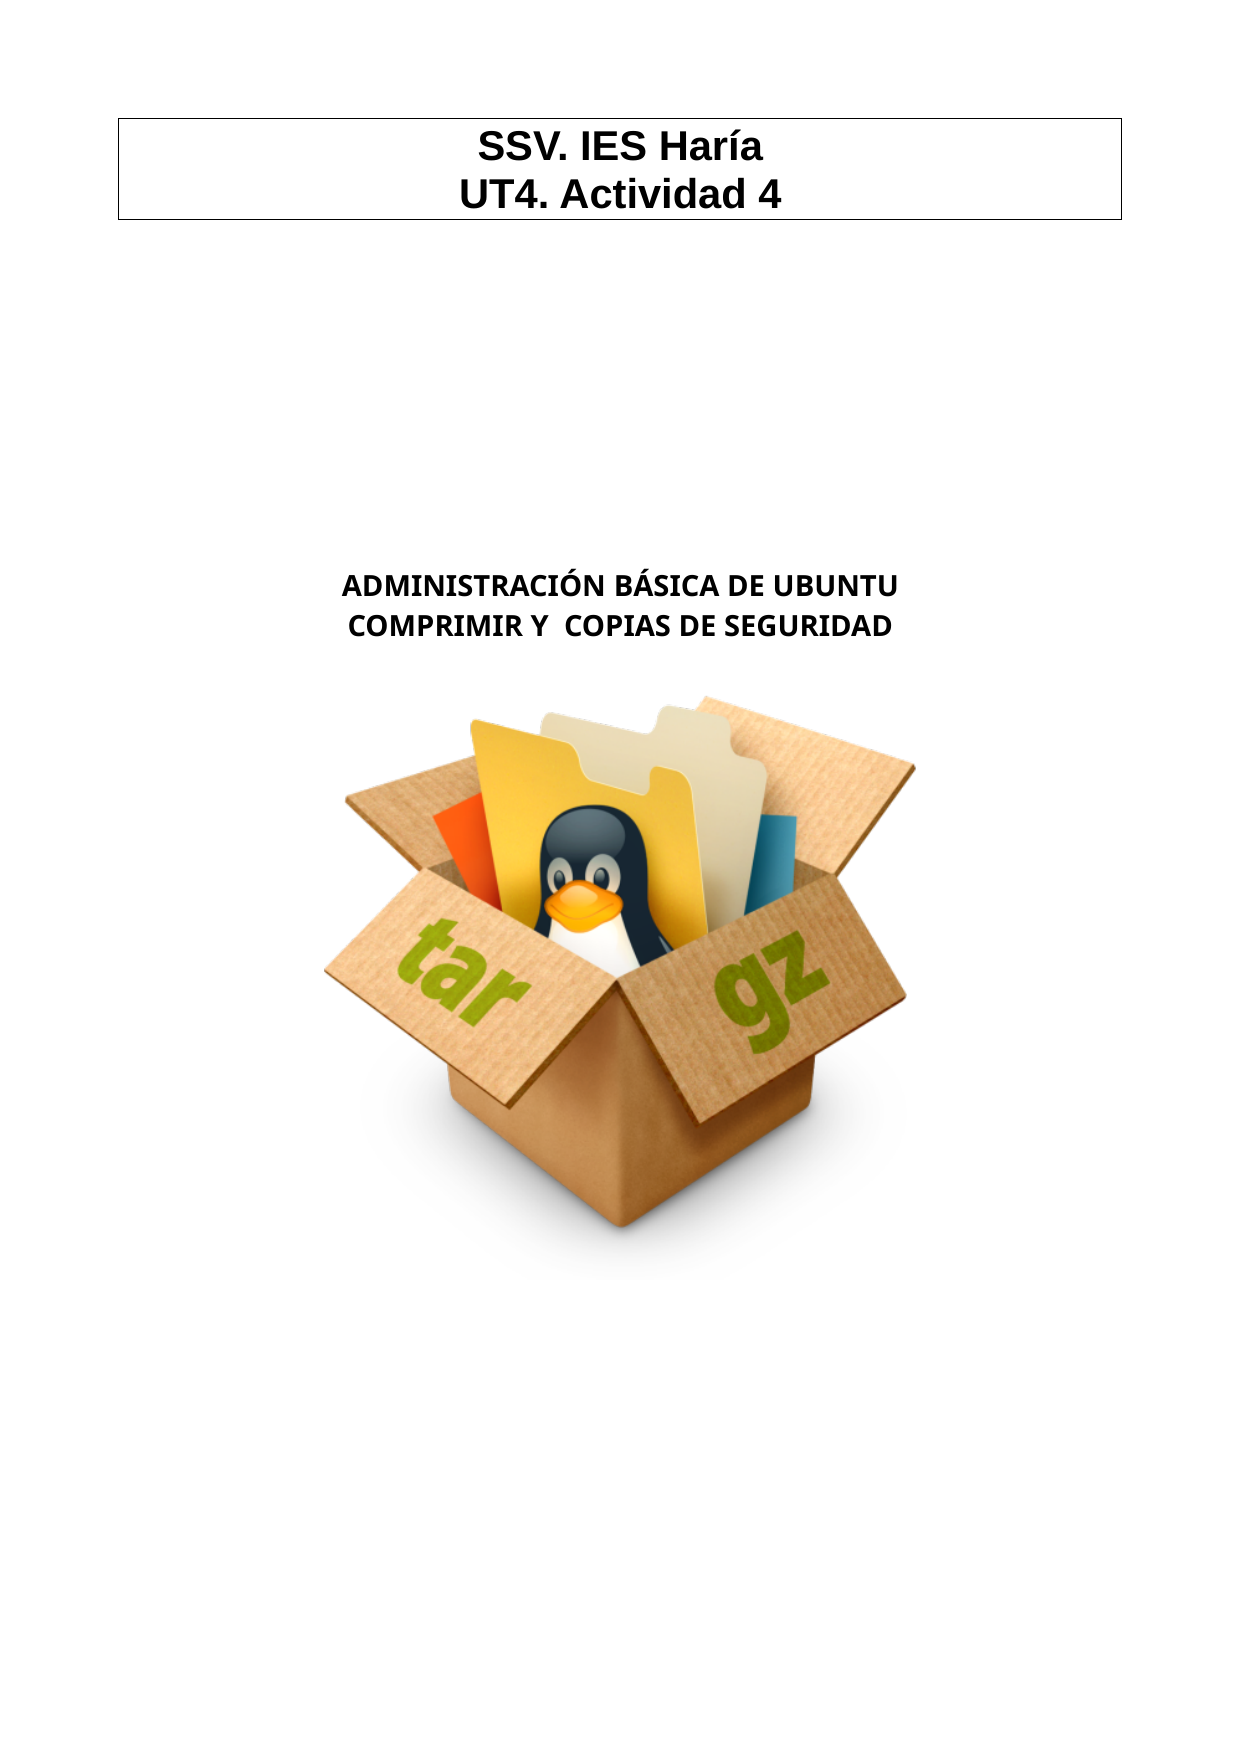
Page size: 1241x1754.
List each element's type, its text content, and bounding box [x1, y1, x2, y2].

text UT4. Actividad 4 [119, 166, 1121, 219]
picture [302, 644, 938, 1280]
text SSV. IES Haría [119, 119, 1121, 166]
text ADMINISTRACIÓN BÁSICA DE UBUNTU [118, 565, 1122, 605]
text COMPRIMIR Y COPIAS DE SEGURIDAD [118, 605, 1122, 644]
